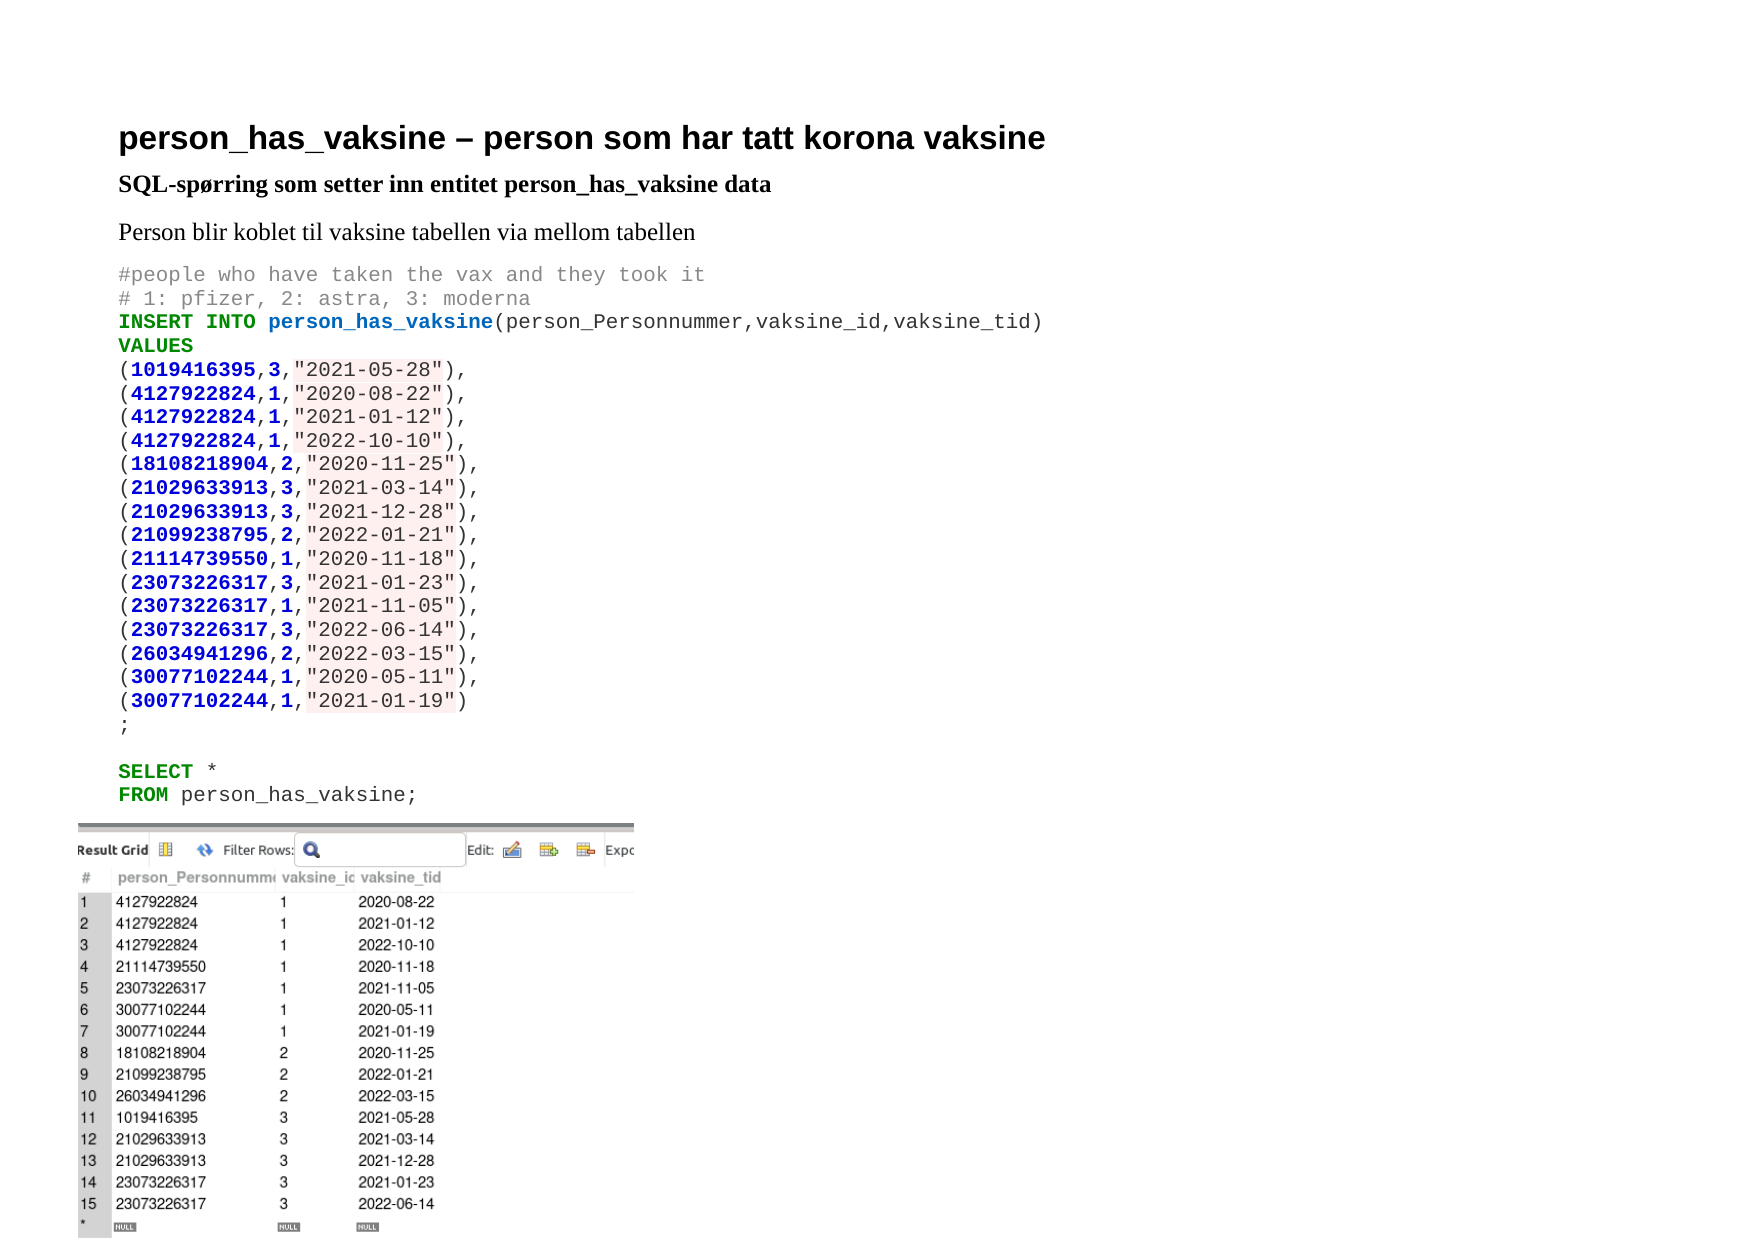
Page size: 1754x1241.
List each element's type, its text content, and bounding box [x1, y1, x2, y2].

text Person blir koblet til vaksine tabellen via mellom tabellen [118, 217, 1636, 245]
text SQL-spørring som setter inn entitet person_has_vaksine data [118, 169, 1636, 198]
text (18108218904,2,"2020-11-25"), [118, 453, 1636, 477]
text SELECT * [118, 761, 1636, 784]
text (21099238795,2,"2022-01-21"), [118, 524, 1636, 548]
text (4127922824,1,"2021-01-12"), [118, 406, 1636, 430]
text FROM person_has_vaksine; [118, 784, 1636, 808]
text (21029633913,3,"2021-12-28"), [118, 501, 1636, 524]
text # 1: pfizer, 2: astra, 3: moderna [118, 288, 1636, 312]
text VALUES [118, 335, 1636, 359]
text (4127922824,1,"2022-10-10"), [118, 430, 1636, 453]
text (4127922824,1,"2020-08-22"), [118, 382, 1636, 406]
text (30077102244,1,"2021-01-19") [118, 690, 1636, 713]
text (23073226317,1,"2021-11-05"), [118, 595, 1636, 619]
text INSERT INTO person_has_vaksine(person_Personnummer,vaksine_id,vaksine_tid) [118, 312, 1636, 335]
text ; [118, 713, 1636, 737]
picture [78, 823, 634, 1241]
text (21114739550,1,"2020-11-18"), [118, 548, 1636, 572]
text (23073226317,3,"2022-06-14"), [118, 619, 1636, 643]
text (30077102244,1,"2020-05-11"), [118, 666, 1636, 690]
subtitle person_has_vaksine – person som har tatt korona vaksine [118, 118, 1636, 157]
text (26034941296,2,"2022-03-15"), [118, 643, 1636, 666]
text #people who have taken the vax and they took it [118, 264, 1636, 288]
text (23073226317,3,"2021-01-23"), [118, 572, 1636, 595]
text (21029633913,3,"2021-03-14"), [118, 477, 1636, 501]
text (1019416395,3,"2021-05-28"), [118, 359, 1636, 382]
